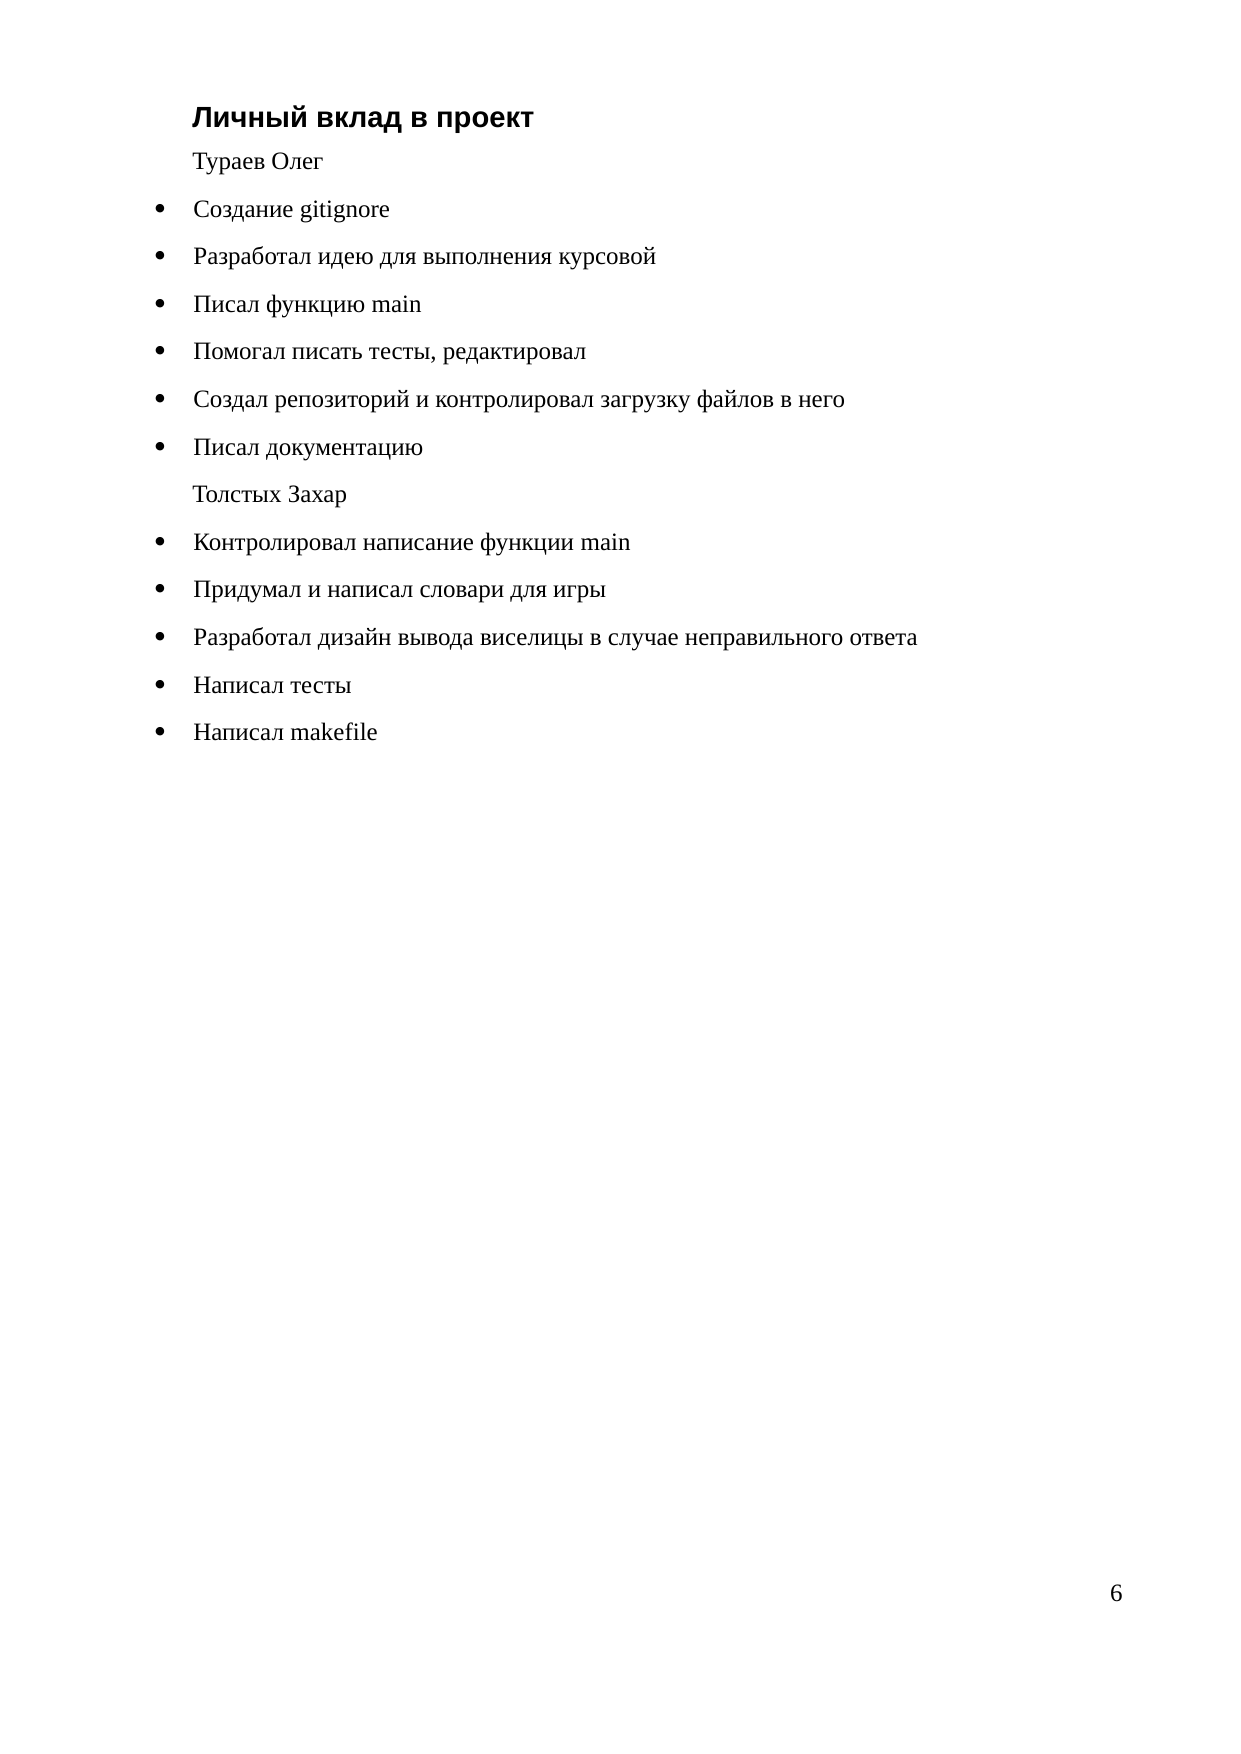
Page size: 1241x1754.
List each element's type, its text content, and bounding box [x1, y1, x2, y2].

list Написал makefile [156, 717, 1122, 878]
subtitle Личный вклад в проект [118, 100, 1122, 133]
list Помогал писать тесты, редактировал [156, 336, 1122, 365]
list Писал документацию [156, 432, 1122, 460]
list Придумал и написал словари для игры [156, 574, 1122, 603]
list Написал тесты [156, 670, 1122, 698]
list Разработал идею для выполнения курсовой [156, 241, 1122, 270]
list Разработал дизайн вывода виселицы в случае неправильного ответа [156, 622, 1122, 651]
list Создал репозиторий и контролировал загрузку файлов в него [156, 384, 1122, 413]
list Создание gitignore [156, 194, 1122, 222]
text Тураев Олег [118, 146, 1122, 175]
text Толстых Захар [118, 479, 1122, 508]
list Контролировал написание функции main [156, 527, 1122, 556]
list Писал функцию main [156, 289, 1122, 318]
